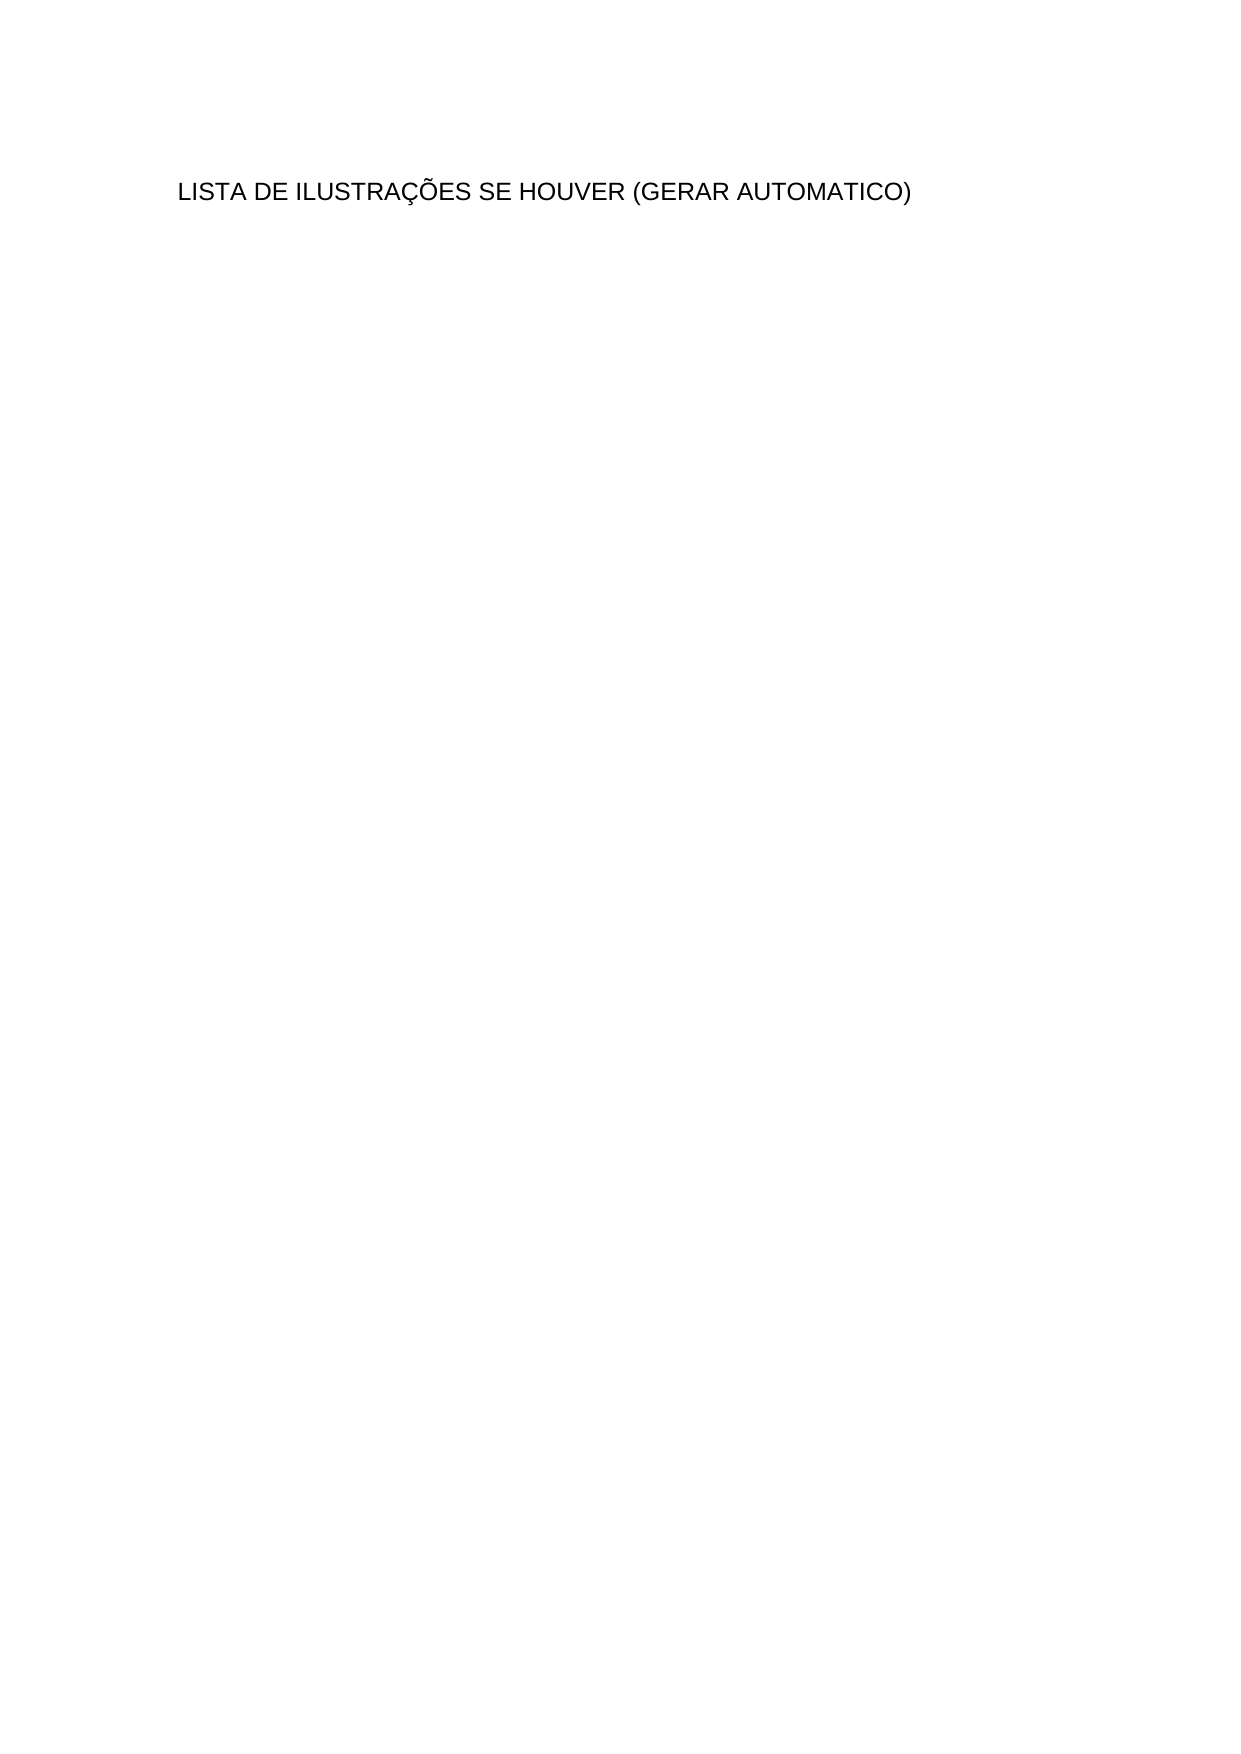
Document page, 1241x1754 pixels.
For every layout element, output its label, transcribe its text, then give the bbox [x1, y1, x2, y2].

text LISTA DE ILUSTRAÇÕES SE HOUVER (GERAR AUTOMATICO) [177, 177, 1122, 206]
